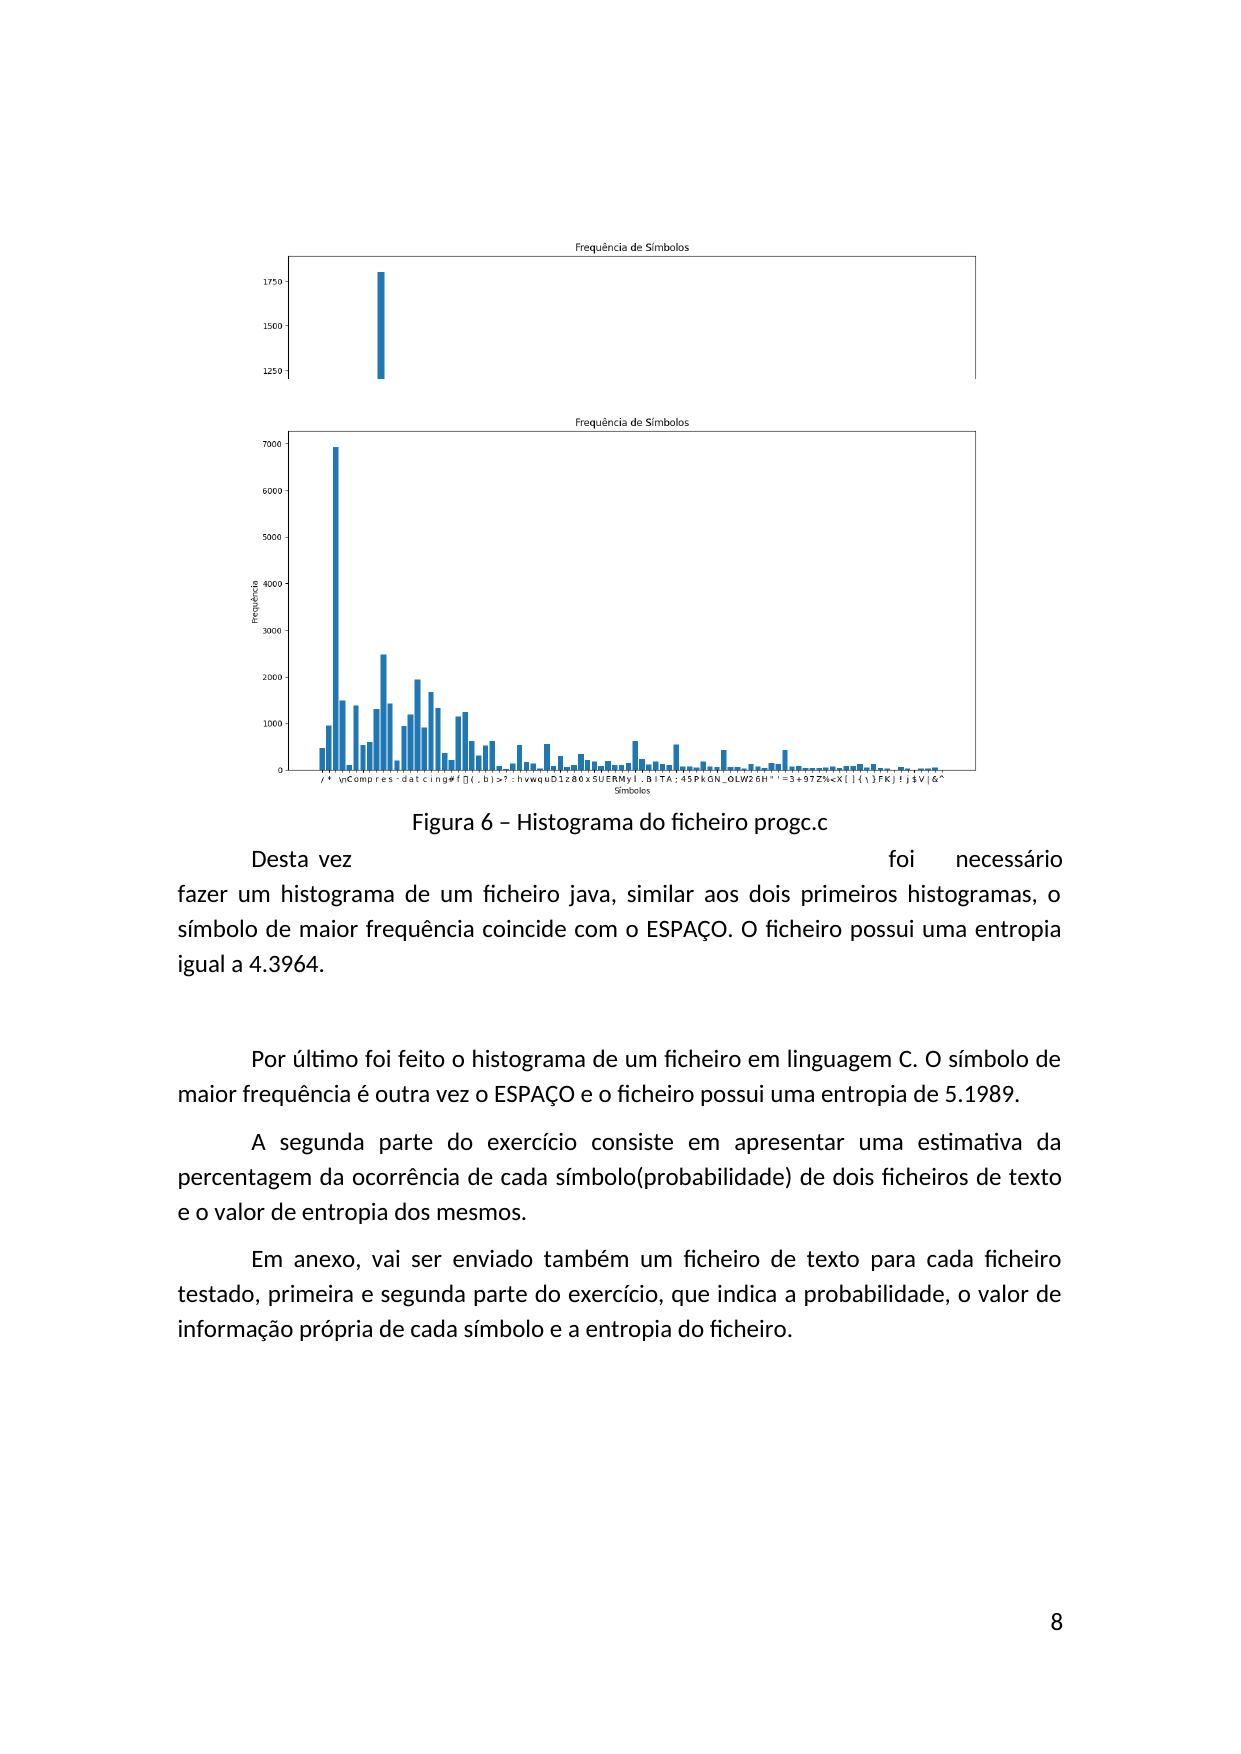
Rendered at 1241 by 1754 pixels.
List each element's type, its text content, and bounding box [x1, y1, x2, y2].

text Desta vez foi necessário fazer um histograma de um ficheiro java, similar aos dois primeiros histogramas, o símbolo de maior frequência coincide com o ESPAÇO. O ficheiro possui uma entropia igual a 4.3964. [177, 259, 1063, 979]
text Figura 6 – Histograma do ficheiro progc.c [367, 807, 873, 837]
text A segunda parte do exercício consiste em apresentar uma estimativa da percentagem da ocorrência de cada símbolo(probabilidade) de dois ficheiros de texto e o valor de entropia dos mesmos. [177, 1126, 1063, 1227]
text Por último foi feito o histograma de um ficheiro em linguagem C. O símbolo de maior frequência é outra vez o ESPAÇO e o ficheiro possui uma entropia de 5.1989. [177, 1044, 1063, 1109]
text Em anexo, vai ser enviado também um ficheiro de texto para cada ficheiro testado, primeira e segunda parte do exercício, que indica a probabilidade, o valor de informação própria de cada símbolo e a entropia do ficheiro. [177, 1244, 1063, 1344]
